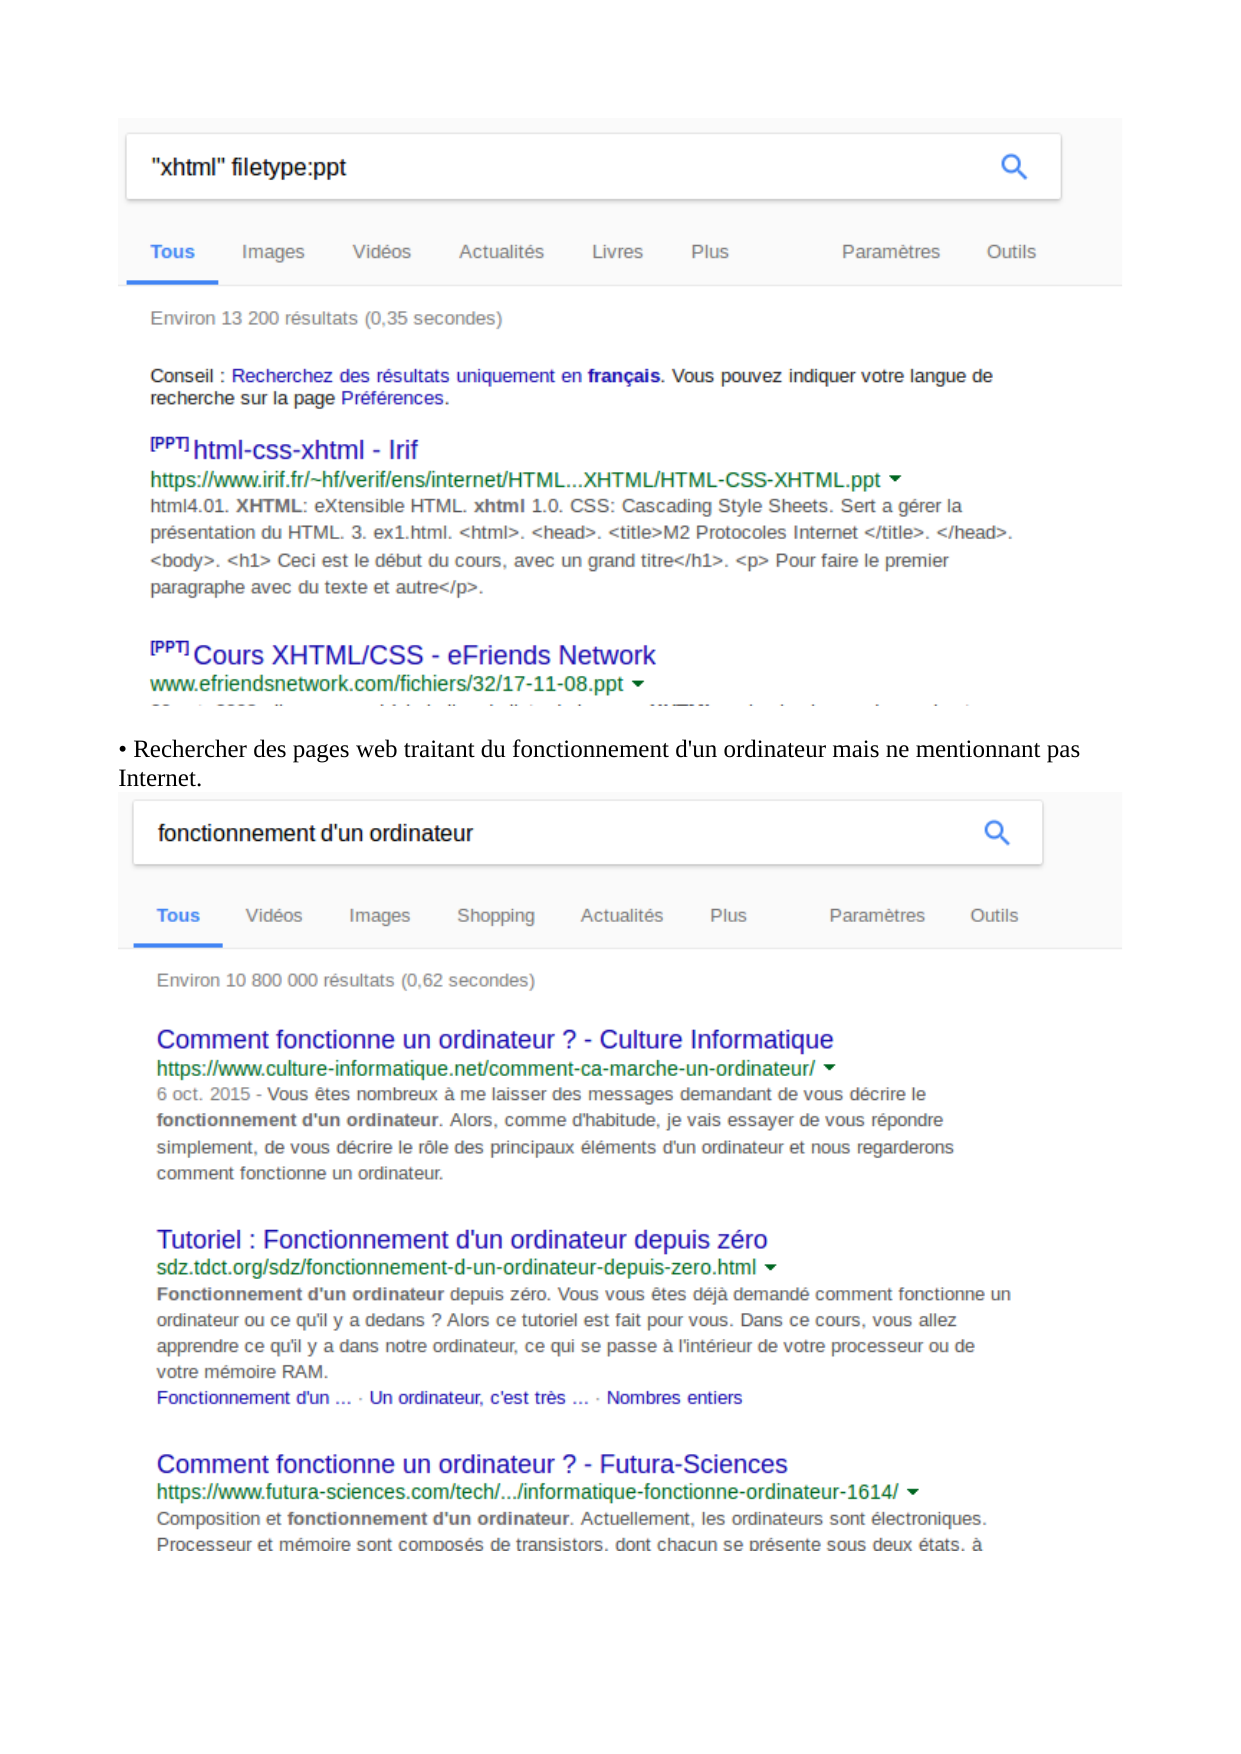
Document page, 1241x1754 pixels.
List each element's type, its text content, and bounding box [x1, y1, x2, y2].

picture [118, 118, 1123, 706]
picture [118, 792, 1123, 1551]
text • Rechercher des pages web traitant du fonctionnement d'un ordinateur mais ne mentionnant pas Internet. [118, 734, 1122, 792]
